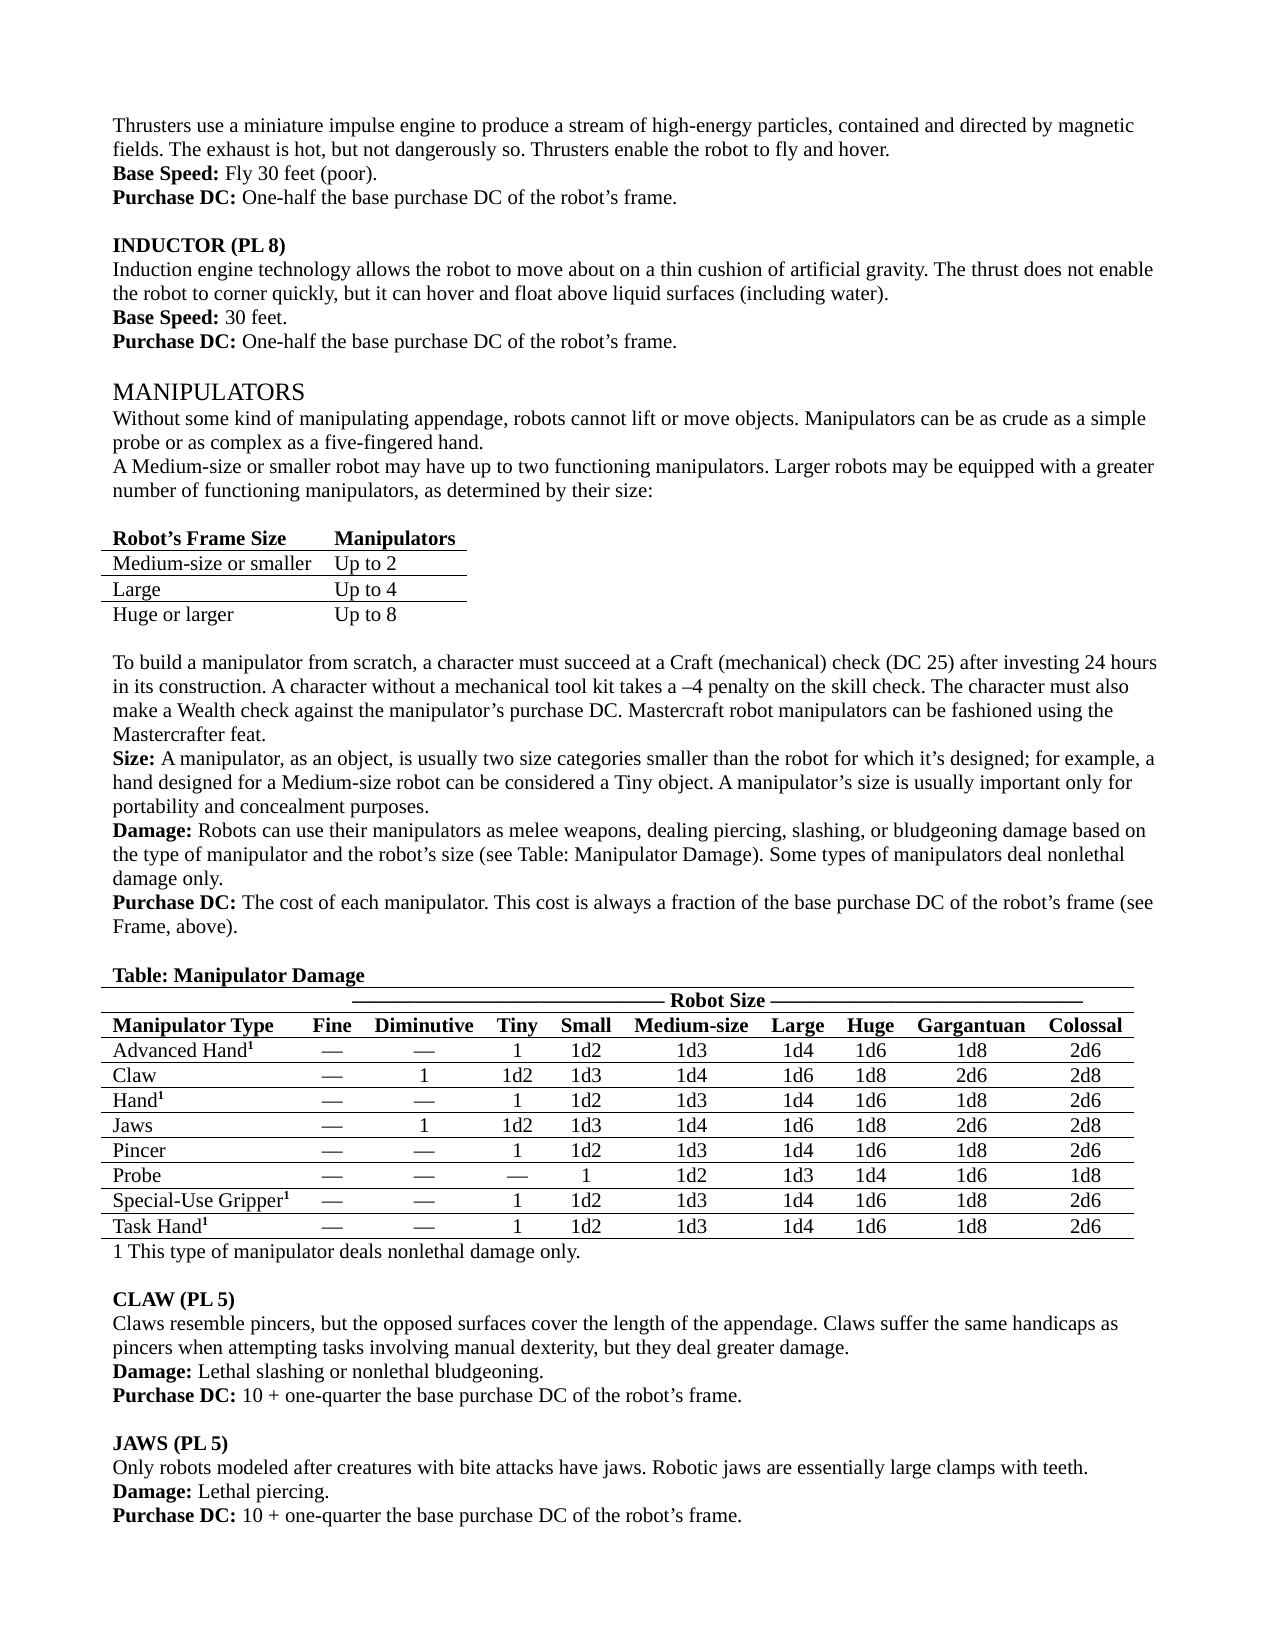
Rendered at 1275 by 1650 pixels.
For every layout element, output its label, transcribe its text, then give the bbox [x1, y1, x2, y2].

table_cell 1d2 [549, 1138, 623, 1162]
table_cell 1d3 [623, 1138, 760, 1162]
table_cell 1d8 [906, 1088, 1037, 1112]
text JAWS (PL 5) [112, 1431, 1162, 1455]
table_cell Large [760, 1013, 836, 1037]
table_cell — [363, 1189, 485, 1212]
table_cell Claw [101, 1063, 301, 1087]
text Thrusters use a miniature impulse engine to produce a stream of high-energy particles, contained and directed by magnetic fields. The exhaust is hot, but not dangerously so. Thrusters enable the robot to fly and hover. [112, 112, 1162, 161]
table_cell 1d8 [836, 1113, 906, 1137]
table_cell Special-Use Gripper1 [101, 1189, 301, 1212]
table_cell 1 [485, 1038, 549, 1062]
text Purchase DC: 10 + one-quarter the base purchase DC of the robot’s frame. [112, 1383, 1162, 1407]
table_cell 1d8 [836, 1063, 906, 1087]
table_cell Huge or larger [101, 602, 323, 626]
table_cell Huge [836, 1013, 906, 1037]
text Base Speed: Fly 30 feet (poor). [112, 161, 1162, 185]
table_cell Up to 4 [323, 576, 467, 601]
table_cell [101, 988, 301, 1012]
table_cell 1d2 [485, 1063, 549, 1087]
table_cell 1d2 [549, 1189, 623, 1212]
text Damage: Lethal piercing. [112, 1479, 1162, 1503]
table_cell 1d3 [549, 1063, 623, 1087]
table_cell Small [549, 1013, 623, 1037]
table_cell Diminutive [363, 1013, 485, 1037]
table_cell 2d6 [1037, 1088, 1134, 1112]
table_cell Colossal [1037, 1013, 1134, 1037]
table_cell 1d4 [760, 1088, 836, 1112]
table_cell Hand1 [101, 1088, 301, 1112]
table_cell 1d4 [623, 1063, 760, 1087]
table_cell — [301, 1063, 363, 1087]
table_cell 1 [363, 1113, 485, 1137]
table_cell 1d6 [906, 1163, 1037, 1187]
table_cell — [301, 1113, 363, 1137]
table_cell — [363, 1163, 485, 1187]
table_cell 1 This type of manipulator deals nonlethal damage only. [101, 1239, 1134, 1263]
table_cell 1d6 [760, 1063, 836, 1087]
table_cell 1d6 [836, 1214, 906, 1238]
table_cell 1 [485, 1088, 549, 1112]
table_cell 1d2 [485, 1113, 549, 1137]
text Induction engine technology allows the robot to move about on a thin cushion of artificial gravity. The thrust does not enable the robot to corner quickly, but it can hover and float above liquid surfaces (including water). [112, 257, 1162, 305]
table_cell 1d3 [623, 1189, 760, 1212]
table_cell 1d8 [906, 1138, 1037, 1162]
table_cell 1d3 [623, 1088, 760, 1112]
table_cell Tiny [485, 1013, 549, 1037]
table_header Robot’s Frame Size [101, 526, 323, 550]
table_cell — [363, 1088, 485, 1112]
table_cell Manipulator Type [101, 1013, 301, 1037]
text Purchase DC: One-half the base purchase DC of the robot’s frame. [112, 185, 1162, 209]
table_cell ——————————————— Robot Size ——————————————— [301, 988, 1134, 1012]
table_cell Task Hand1 [101, 1214, 301, 1238]
text A Medium-size or smaller robot may have up to two functioning manipulators. Larger robots may be equipped with a greater number of functioning manipulators, as determined by their size: [112, 454, 1162, 502]
table_cell 2d6 [1037, 1138, 1134, 1162]
table_cell 1 [363, 1063, 485, 1087]
table_cell Advanced Hand1 [101, 1038, 301, 1062]
table_cell 1d4 [760, 1214, 836, 1238]
table_cell 1d3 [623, 1038, 760, 1062]
table_cell 1d2 [549, 1088, 623, 1112]
text Only robots modeled after creatures with bite attacks have jaws. Robotic jaws are essentially large clamps with teeth. [112, 1455, 1162, 1479]
table_cell 2d8 [1037, 1113, 1134, 1137]
table_cell 1d2 [549, 1214, 623, 1238]
table_cell Fine [301, 1013, 363, 1037]
table_cell 1 [485, 1189, 549, 1212]
table_cell — [485, 1163, 549, 1187]
subtitle MANIPULATORS [112, 377, 1162, 406]
table_cell Up to 2 [323, 551, 467, 575]
table_cell 2d6 [1037, 1189, 1134, 1212]
table_cell 2d6 [906, 1113, 1037, 1137]
table_cell 2d6 [1037, 1214, 1134, 1238]
table_cell Medium-size or smaller [101, 551, 323, 575]
table_cell 1d2 [549, 1038, 623, 1062]
table_cell 1d8 [906, 1038, 1037, 1062]
text Without some kind of manipulating appendage, robots cannot lift or move objects. Manipulators can be as crude as a simple probe or as complex as a five-fingered hand. [112, 406, 1162, 454]
table_cell — [363, 1038, 485, 1062]
table_cell Probe [101, 1163, 301, 1187]
table_cell 1d4 [836, 1163, 906, 1187]
table_cell 1d8 [906, 1189, 1037, 1212]
table_cell Gargantuan [906, 1013, 1037, 1037]
table_cell 1d4 [760, 1189, 836, 1212]
table_cell 2d6 [1037, 1038, 1134, 1062]
table_cell — [301, 1189, 363, 1212]
text Claws resemble pincers, but the opposed surfaces cover the length of the appendage. Claws suffer the same handicaps as pincers when attempting tasks involving manual dexterity, but they deal greater damage. [112, 1311, 1162, 1359]
text Damage: Lethal slashing or nonlethal bludgeoning. [112, 1359, 1162, 1383]
table_cell 2d8 [1037, 1063, 1134, 1087]
table_cell Large [101, 576, 323, 601]
text To build a manipulator from scratch, a character must succeed at a Craft (mechanical) check (DC 25) after investing 24 hours in its construction. A character without a mechanical tool kit takes a –4 penalty on the skill check. The character must also make a Wealth check against the manipulator’s purchase DC. Mastercraft robot manipulators can be fashioned using the Mastercrafter feat. [112, 650, 1162, 746]
table_cell 1d3 [549, 1113, 623, 1137]
table_cell — [301, 1138, 363, 1162]
text Damage: Robots can use their manipulators as melee weapons, dealing piercing, slashing, or bludgeoning damage based on the type of manipulator and the robot’s size (see Table: Manipulator Damage). Some types of manipulators deal nonlethal damage only. [112, 818, 1162, 890]
table_cell Up to 8 [323, 602, 467, 626]
table_cell — [363, 1138, 485, 1162]
table_cell — [363, 1214, 485, 1238]
table_cell 1d8 [906, 1214, 1037, 1238]
table_cell 1d6 [836, 1088, 906, 1112]
table_cell 1 [485, 1214, 549, 1238]
table_cell 1d6 [836, 1189, 906, 1212]
table_cell 1d4 [623, 1113, 760, 1137]
table_cell 1d4 [760, 1138, 836, 1162]
table_cell 1d3 [760, 1163, 836, 1187]
table_cell — [301, 1163, 363, 1187]
table_header Table: Manipulator Damage [101, 963, 1134, 987]
table_cell Medium-size [623, 1013, 760, 1037]
text INDUCTOR (PL 8) [112, 233, 1162, 257]
table_cell Jaws [101, 1113, 301, 1137]
table_cell Pincer [101, 1138, 301, 1162]
table_cell 1 [549, 1163, 623, 1187]
text Base Speed: 30 feet. [112, 305, 1162, 329]
table_cell — [301, 1038, 363, 1062]
text Size: A manipulator, as an object, is usually two size categories smaller than the robot for which it’s designed; for example, a hand designed for a Medium-size robot can be considered a Tiny object. A manipulator’s size is usually important only for portability and concealment purposes. [112, 746, 1162, 818]
table_cell 1d2 [623, 1163, 760, 1187]
table_cell 1d4 [760, 1038, 836, 1062]
table_cell — [301, 1214, 363, 1238]
text Purchase DC: The cost of each manipulator. This cost is always a fraction of the base purchase DC of the robot’s frame (see Frame, above). [112, 890, 1162, 938]
text Purchase DC: One-half the base purchase DC of the robot’s frame. [112, 329, 1162, 353]
text CLAW (PL 5) [112, 1287, 1162, 1311]
table_cell 1d6 [836, 1038, 906, 1062]
table_cell 2d6 [906, 1063, 1037, 1087]
text Purchase DC: 10 + one-quarter the base purchase DC of the robot’s frame. [112, 1503, 1162, 1527]
table_cell 1d6 [760, 1113, 836, 1137]
table_cell 1 [485, 1138, 549, 1162]
table_cell 1d8 [1037, 1163, 1134, 1187]
table_cell — [301, 1088, 363, 1112]
table_cell 1d6 [836, 1138, 906, 1162]
table_header Manipulators [323, 526, 467, 550]
table_cell 1d3 [623, 1214, 760, 1238]
